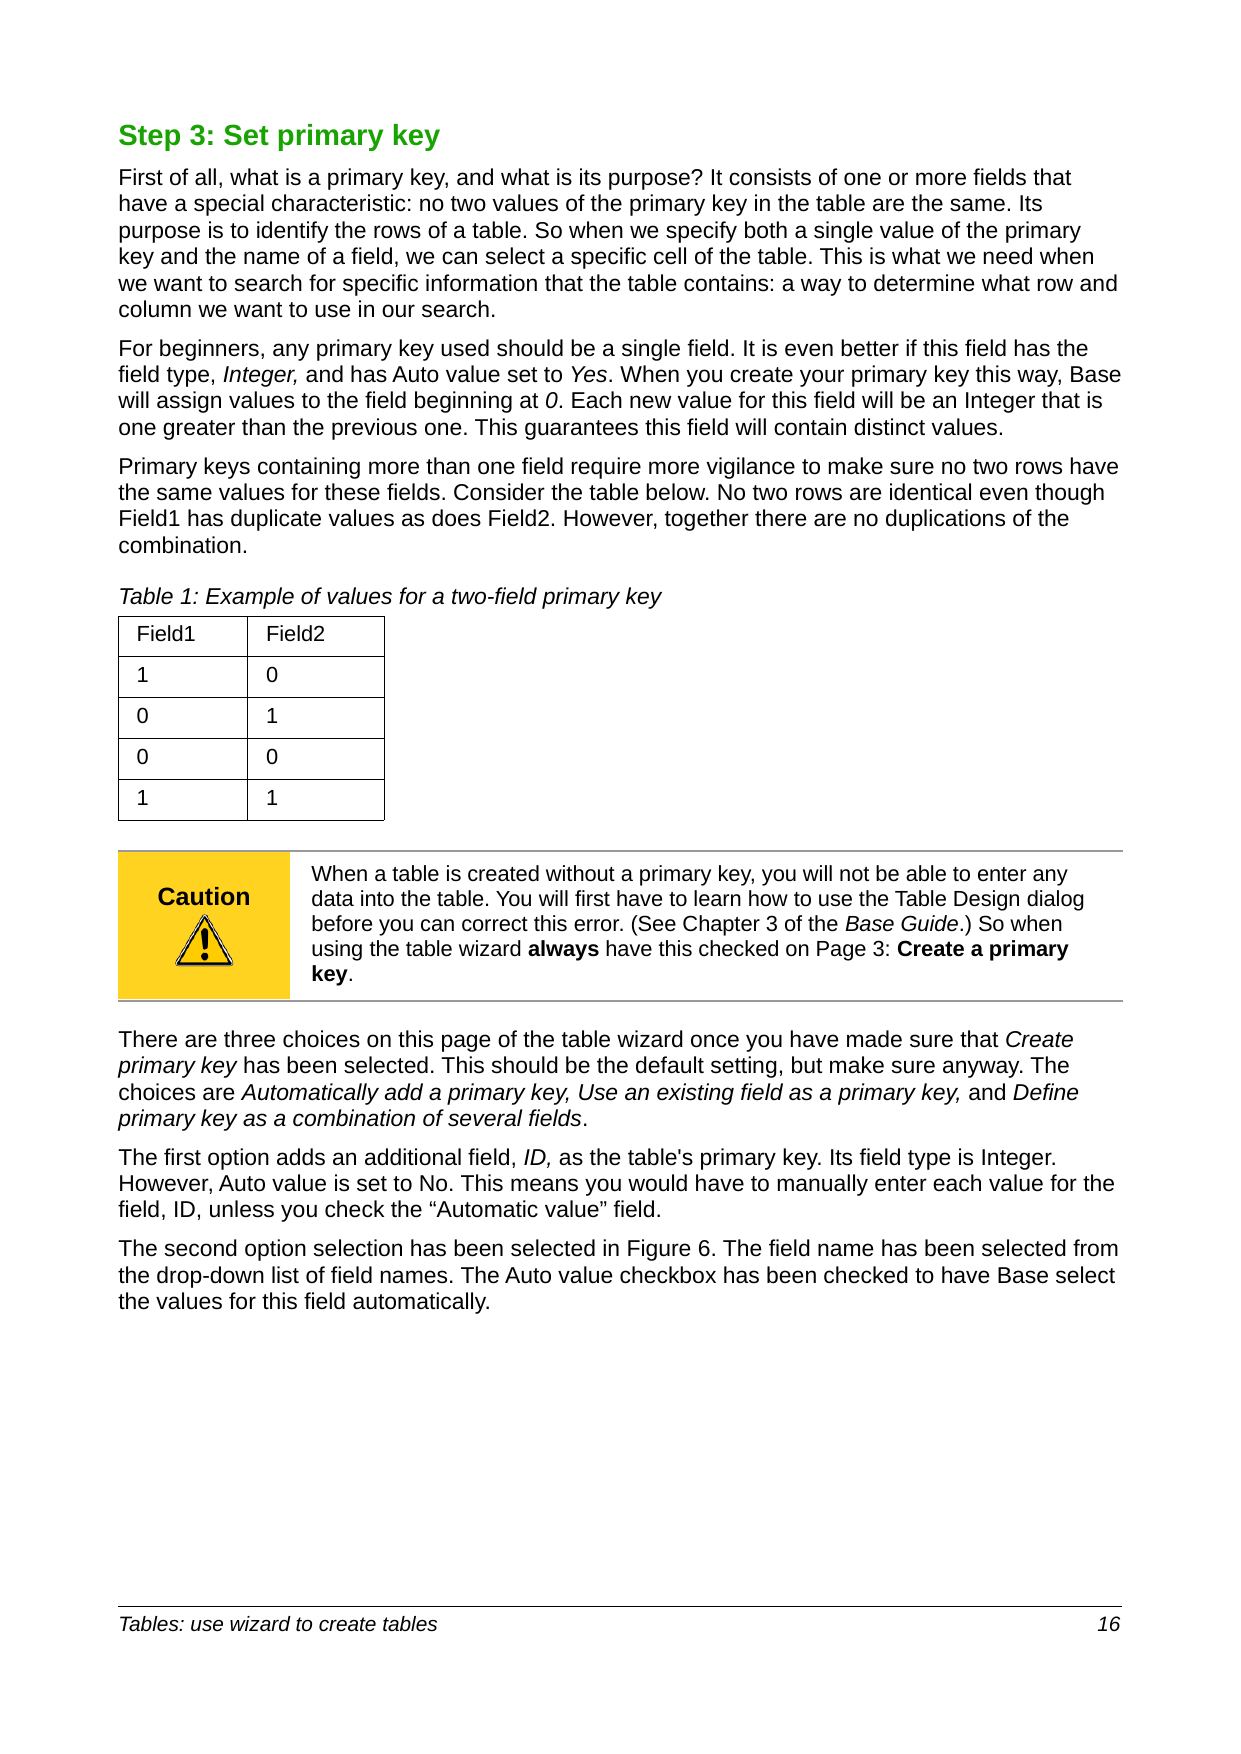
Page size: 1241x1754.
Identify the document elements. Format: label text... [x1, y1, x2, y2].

text Table 1: Example of values for a two-field primary key [118, 583, 1122, 609]
table_cell 1 [248, 780, 384, 820]
table_header Caution [118, 852, 290, 999]
text First of all, what is a primary key, and what is its purpose? It consists of one or more fields that have a special characteristic: no two values of the primary key in the table are the same. Its purpose is to identify the rows of a table. So when we specify both a single value of the primary key and the name of a field, we can select a specific cell of the table. This is what we need when we want to search for specific information that the table contains: a way to determine what row and column we want to use in our search. [118, 164, 1122, 322]
subtitle Step 3: Set primary key [118, 118, 1122, 152]
table_cell 1 [119, 657, 247, 697]
table_cell 1 [248, 698, 384, 738]
table_cell 0 [248, 739, 384, 779]
text The first option adds an additional field, ID, as the table's primary key. Its field type is Integer. However, Auto value is set to No. This means you would have to manually enter each value for the field, ID, unless you check the “Automatic value” field. [118, 1144, 1122, 1223]
picture [171, 910, 237, 970]
table_header When a table is created without a primary key, you will not be able to enter any data into the table. You will first have to learn how to use the Table Design dialog before you can correct this error. (See Chapter 3 of the Base Guide.) So when using the table wizard always have this checked on Page 3: Create a primary key. [290, 852, 1123, 999]
table_cell 1 [119, 780, 247, 820]
text Primary keys containing more than one field require more vigilance to make sure no two rows have the same values for these fields. Consider the table below. No two rows are identical even though Field1 has duplicate values as does Field2. However, together there are no duplications of the combination. [118, 453, 1122, 558]
table_header Field1 [119, 617, 247, 656]
text For beginners, any primary key used should be a single field. It is even better if this field has the field type, Integer, and has Auto value set to Yes. When you create your primary key this way, Base will assign values to the field beginning at 0. Each new value for this field will be an Integer that is one greater than the previous one. This guarantees this field will contain distinct values. [118, 335, 1122, 440]
table_cell 0 [119, 698, 247, 738]
table_header Field2 [248, 617, 384, 656]
table_cell 0 [248, 657, 384, 697]
table_cell 0 [119, 739, 247, 779]
text There are three choices on this page of the table wizard once you have made sure that Create primary key has been selected. This should be the default setting, but make sure anyway. The choices are Automatically add a primary key, Use an existing field as a primary key, and Define primary key as a combination of several fields. [118, 1026, 1122, 1131]
text The second option selection has been selected in Figure 6. The field name has been selected from the drop-down list of field names. The Auto value checkbox has been checked to have Base select the values for this field automatically. [118, 1235, 1122, 1314]
